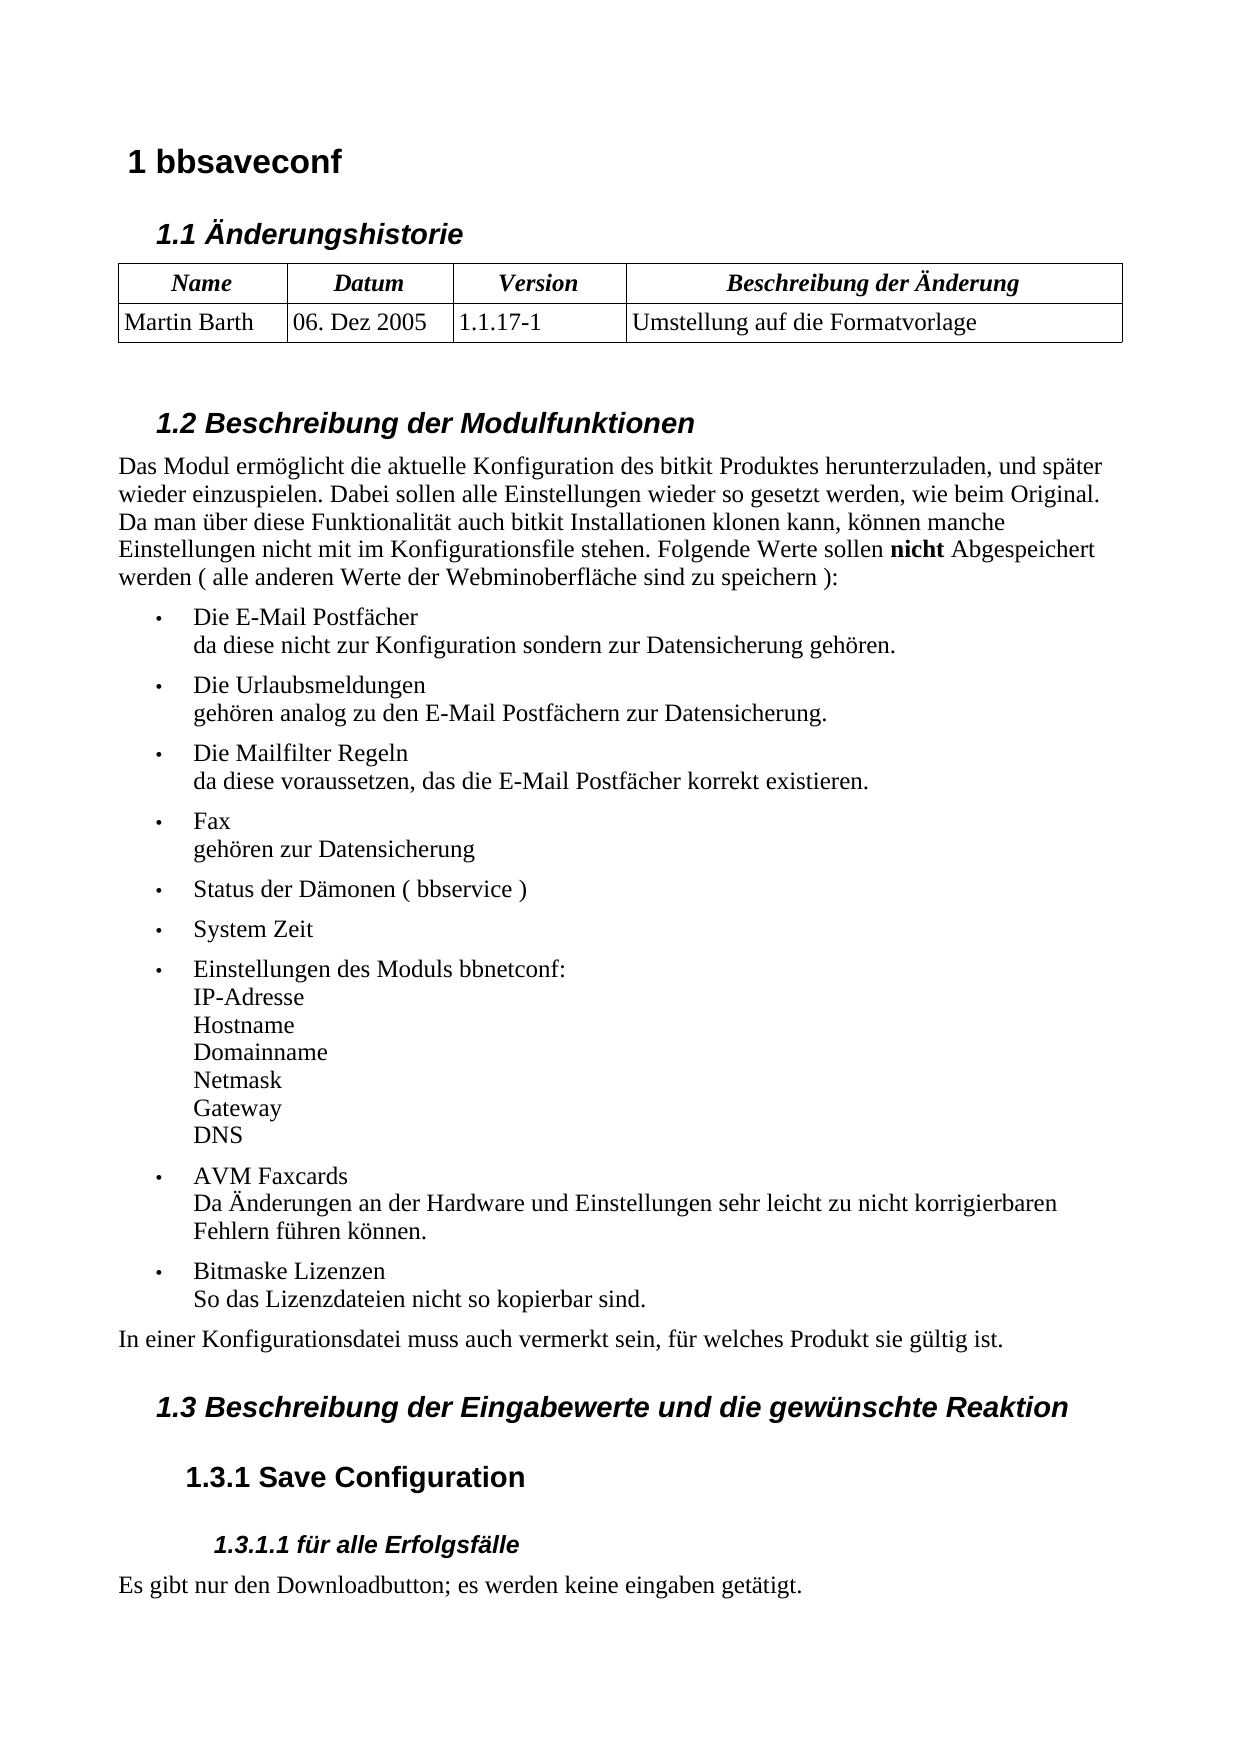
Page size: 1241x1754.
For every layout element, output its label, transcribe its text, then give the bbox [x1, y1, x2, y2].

subtitle bbsaveconf [118, 143, 1122, 181]
list System Zeit [156, 915, 1122, 943]
table_header Name [119, 264, 287, 302]
subtitle Änderungshistorie [148, 218, 1122, 251]
list Die E-Mail Postfächer da diese nicht zur Konfiguration sondern zur Datensicherung gehören. [156, 603, 1122, 659]
list Die Urlaubsmeldungen gehören analog zu den E-Mail Postfächern zur Datensicherung. [156, 671, 1122, 727]
list Status der Dämonen ( bbservice ) [156, 875, 1122, 903]
list AVM Faxcards Da Änderungen an der Hardware und Einstellungen sehr leicht zu nicht korrigierbaren Fehlern führen können. [156, 1162, 1122, 1245]
subtitle Beschreibung der Eingabewerte und die gewünschte Reaktion [148, 1391, 1122, 1423]
list Bitmaske Lizenzen So das Lizenzdateien nicht so kopierbar sind. [156, 1257, 1122, 1313]
table_cell 06. Dez 2005 [288, 304, 453, 342]
table_header Datum [288, 264, 453, 302]
table_cell Martin Barth [119, 304, 287, 342]
subtitle Beschreibung der Modulfunktionen [148, 407, 1122, 440]
list Die Mailfilter Regeln da diese voraussetzen, das die E-Mail Postfächer korrekt existieren. [156, 739, 1122, 794]
list Fax gehören zur Datensicherung [156, 807, 1122, 862]
table_cell 1.1.17-1 [454, 304, 626, 342]
subtitle für alle Erfolgsfälle [207, 1531, 1122, 1558]
list Einstellungen des Moduls bbnetconf: IP-Adresse Hostname Domainname Netmask Gateway DNS [156, 955, 1122, 1149]
table_cell Umstellung auf die Formatvorlage [627, 304, 1122, 342]
text In einer Konfigurationsdatei muss auch vermerkt sein, für welches Produkt sie gültig ist. [118, 1325, 1122, 1353]
subtitle Save Configuration [177, 1461, 1122, 1493]
table_header Beschreibung der Änderung [627, 264, 1122, 302]
table_header Version [454, 264, 626, 302]
text Es gibt nur den Downloadbutton; es werden keine eingaben getätigt. [118, 1571, 1122, 1599]
text Das Modul ermöglicht die aktuelle Konfiguration des bitkit Produktes herunterzuladen, und später wieder einzuspielen. Dabei sollen alle Einstellungen wieder so gesetzt werden, wie beim Original. Da man über diese Funktionalität auch bitkit Installationen klonen kann, können manche Einstellungen nicht mit im Konfigurationsfile stehen. Folgende Werte sollen nicht Abgespeichert werden ( alle anderen Werte der Webminoberfläche sind zu speichern ): [118, 452, 1122, 591]
